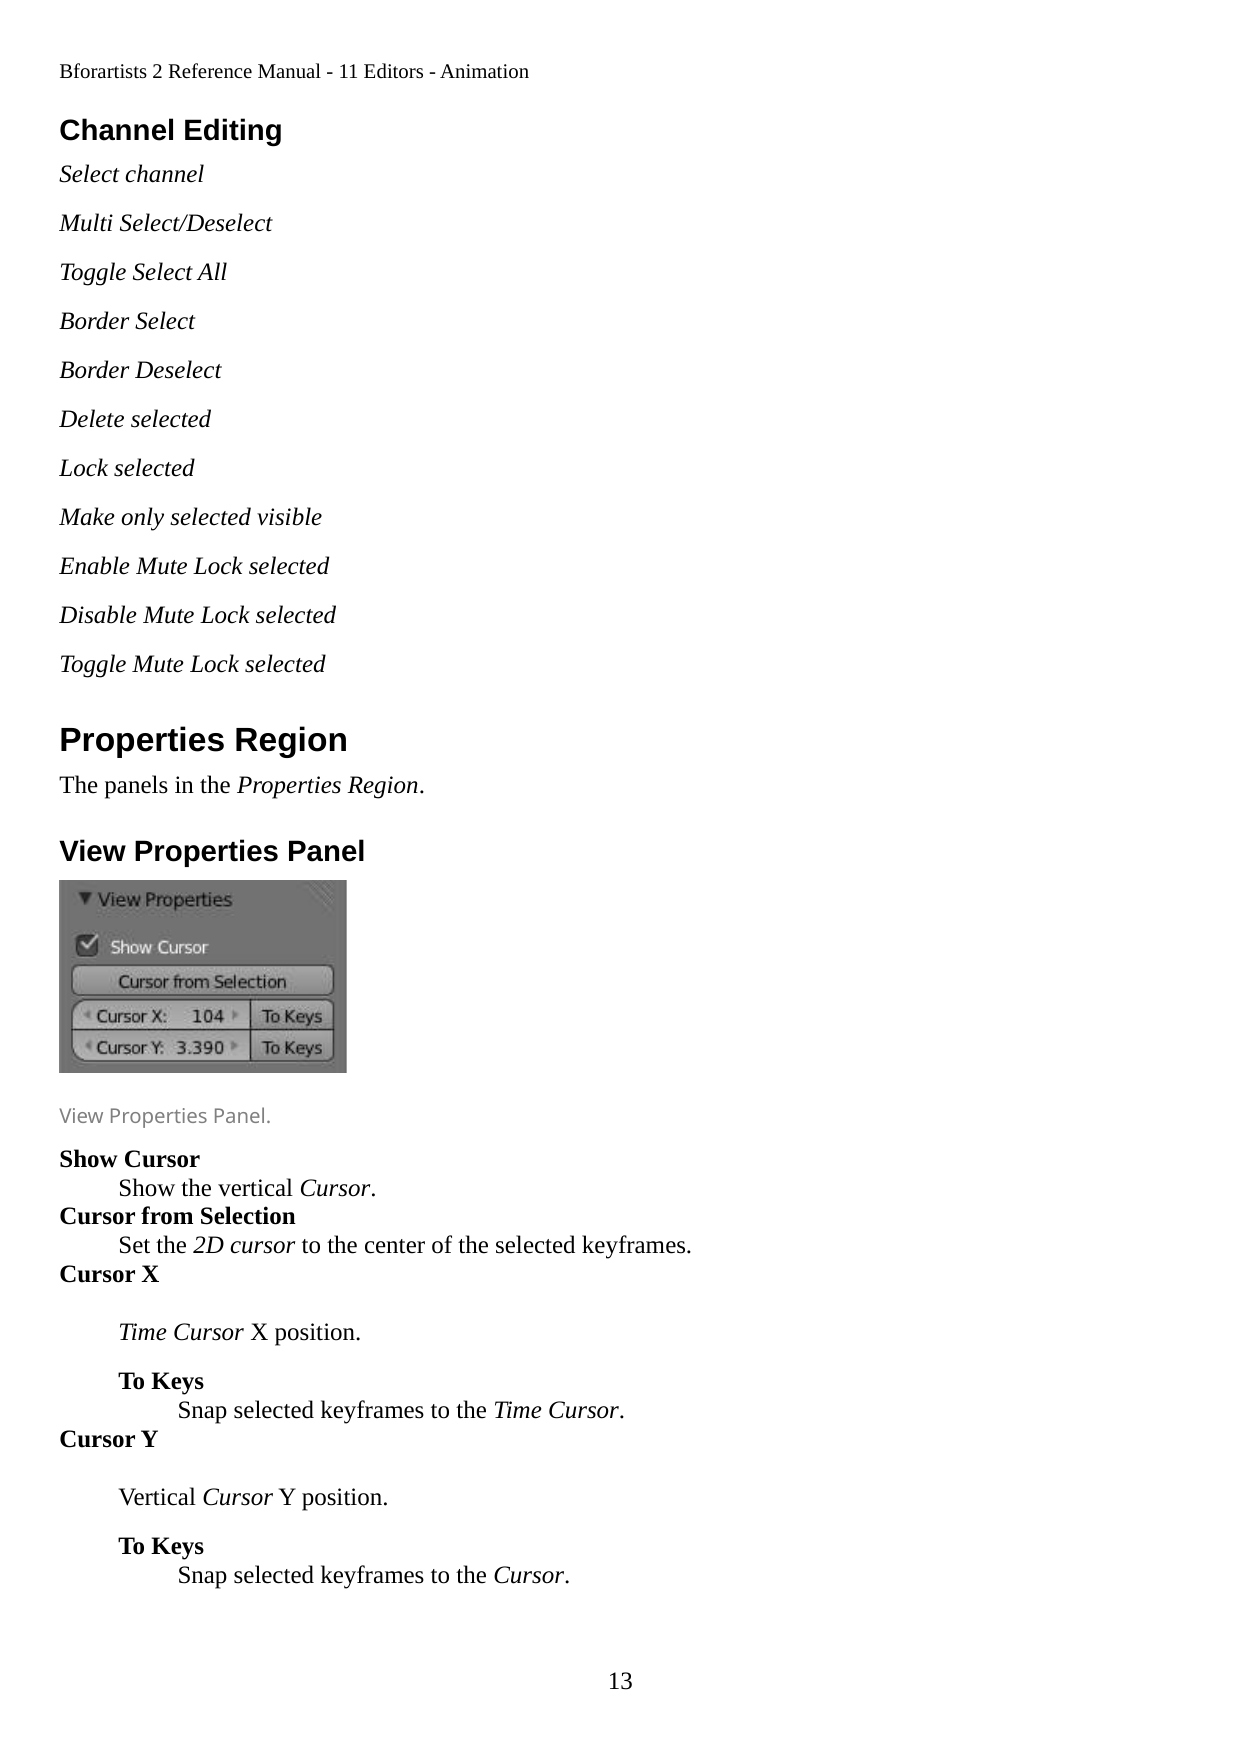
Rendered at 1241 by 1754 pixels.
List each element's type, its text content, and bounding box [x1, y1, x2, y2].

subtitle Cursor Y [59, 1424, 1181, 1452]
text Border Select [59, 306, 1181, 335]
subtitle Properties Region [59, 719, 1181, 758]
subtitle Cursor from Selection [59, 1201, 1181, 1230]
text Multi Select/Deselect [59, 208, 1181, 237]
list Show the vertical Cursor. [118, 1173, 1181, 1201]
list Snap selected keyframes to the Time Cursor. [177, 1395, 1181, 1424]
list Set the 2D cursor to the center of the selected keyframes. [118, 1230, 1181, 1259]
list Snap selected keyframes to the Cursor. [177, 1560, 1181, 1588]
text Lock selected [59, 453, 1181, 482]
subtitle Cursor X [59, 1259, 1181, 1288]
subtitle To Keys [118, 1366, 1181, 1395]
subtitle Show Cursor [59, 1144, 1181, 1173]
text Delete selected [59, 404, 1181, 433]
text Border Deselect [59, 355, 1181, 384]
text Enable Mute Lock selected [59, 551, 1181, 580]
text Select channel [59, 159, 1181, 188]
text Toggle Select All [59, 257, 1181, 286]
subtitle Channel Editing [59, 113, 1181, 146]
subtitle View Properties Panel [59, 834, 1181, 868]
text The panels in the Properties Region. [59, 771, 1181, 799]
picture [59, 880, 347, 1073]
text View Properties Panel. [59, 1098, 1181, 1129]
text Time Cursor X position. [118, 1317, 1181, 1346]
text Make only selected visible [59, 502, 1181, 531]
text Toggle Mute Lock selected [59, 649, 1181, 678]
text Disable Mute Lock selected [59, 600, 1181, 629]
subtitle To Keys [118, 1531, 1181, 1560]
text Vertical Cursor Y position. [118, 1482, 1181, 1511]
